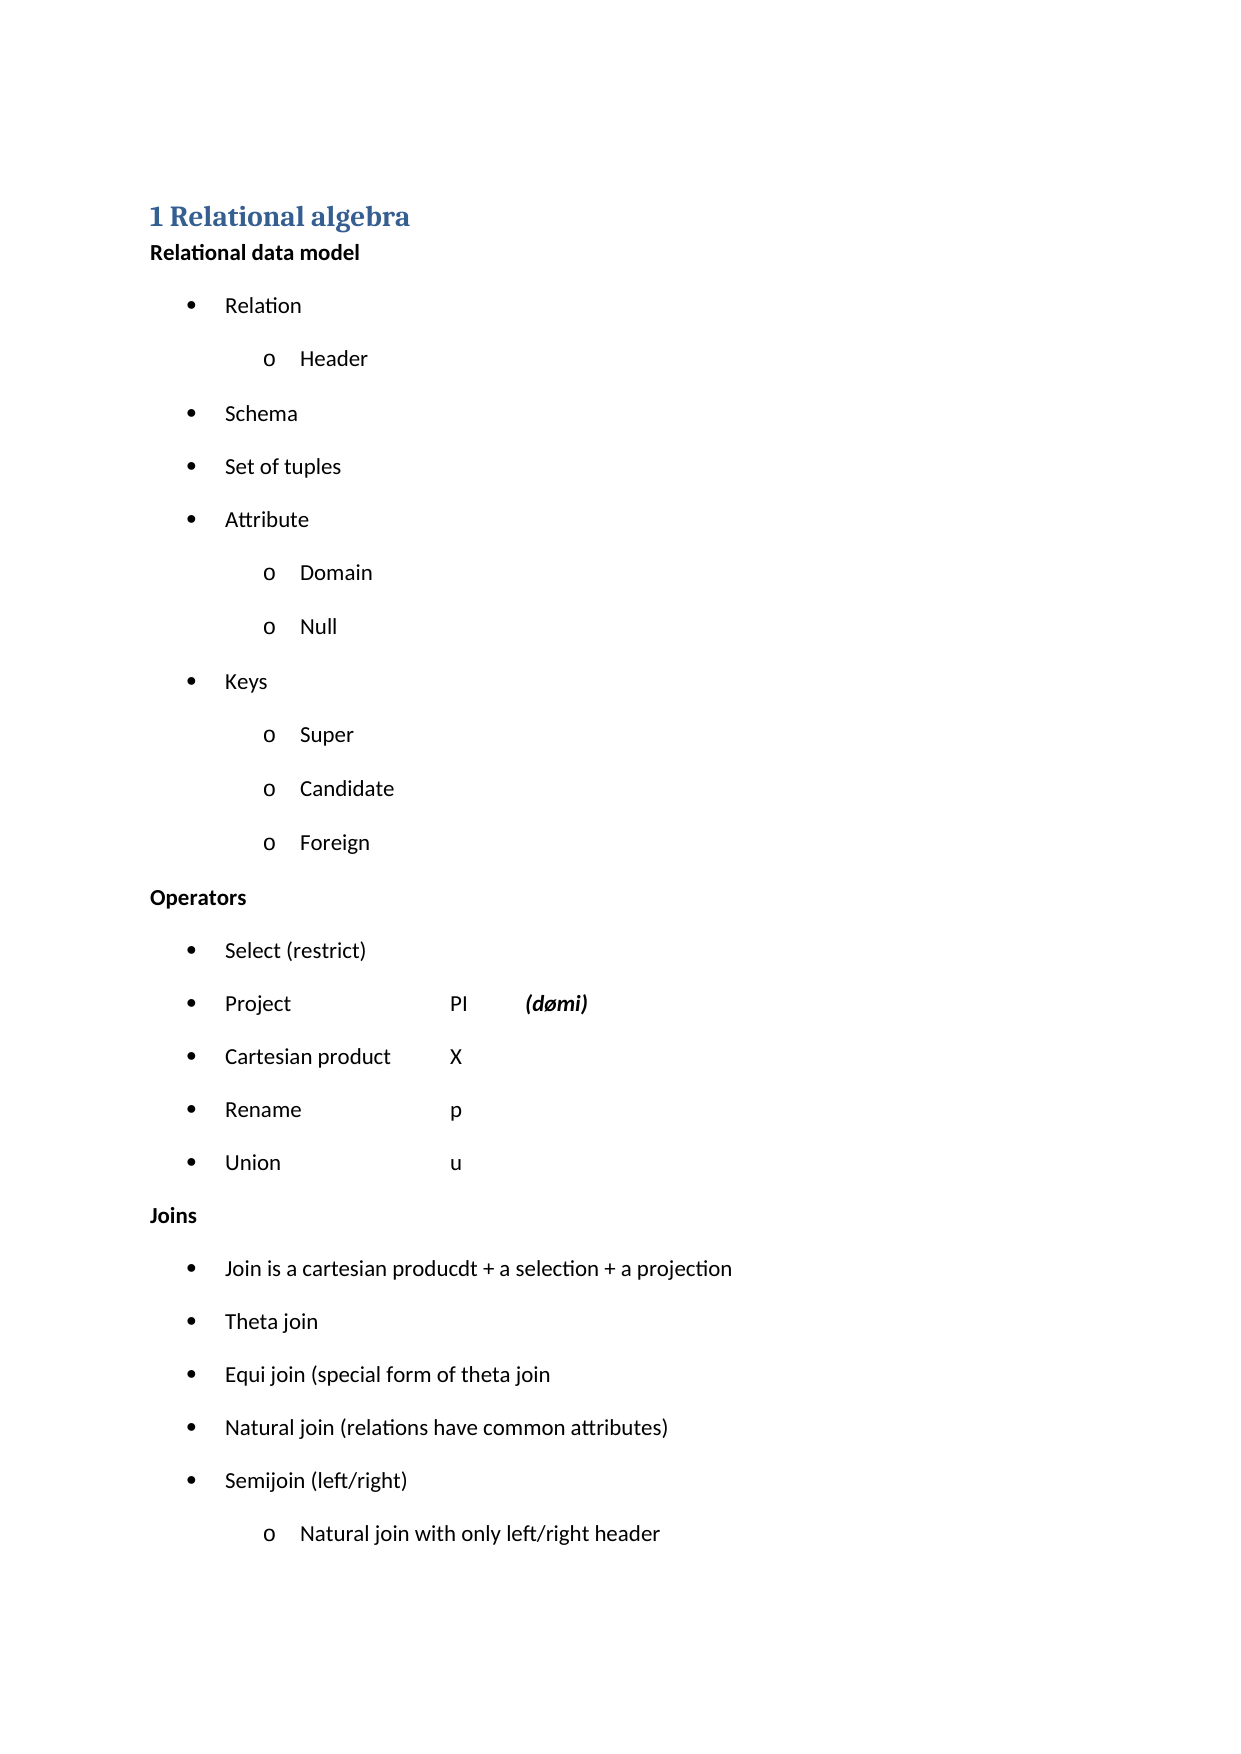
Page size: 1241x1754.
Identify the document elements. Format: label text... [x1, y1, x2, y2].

list Keys [187, 667, 1090, 695]
list Schema [187, 399, 1090, 427]
list Domain [262, 558, 1090, 587]
list Cartesian product X [187, 1042, 1090, 1070]
list Natural join (relations have common attributes) [187, 1413, 1090, 1441]
list Foreign [262, 828, 1090, 858]
list Super [262, 720, 1090, 749]
list Attribute [187, 505, 1090, 533]
list Rename p [187, 1095, 1090, 1123]
subtitle 1 Relational algebra [150, 200, 1090, 233]
text Relational data model [150, 238, 1090, 267]
list Header [262, 344, 1090, 374]
list Candidate [262, 774, 1090, 803]
list Equi join (special form of theta join [187, 1360, 1090, 1388]
list Join is a cartesian producdt + a selection + a projection [187, 1254, 1090, 1282]
list Null [262, 612, 1090, 642]
text Operators [150, 883, 1090, 911]
list Select (restrict) [187, 936, 1090, 964]
text Joins [150, 1201, 1090, 1229]
list Relation [187, 292, 1090, 319]
list Semijoin (left/right) [187, 1466, 1090, 1494]
list Natural join with only left/right header [262, 1519, 1090, 1548]
list Union u [187, 1148, 1090, 1176]
list Theta join [187, 1307, 1090, 1335]
list Set of tuples [187, 452, 1090, 480]
list Project PI (dømi) [187, 989, 1090, 1017]
